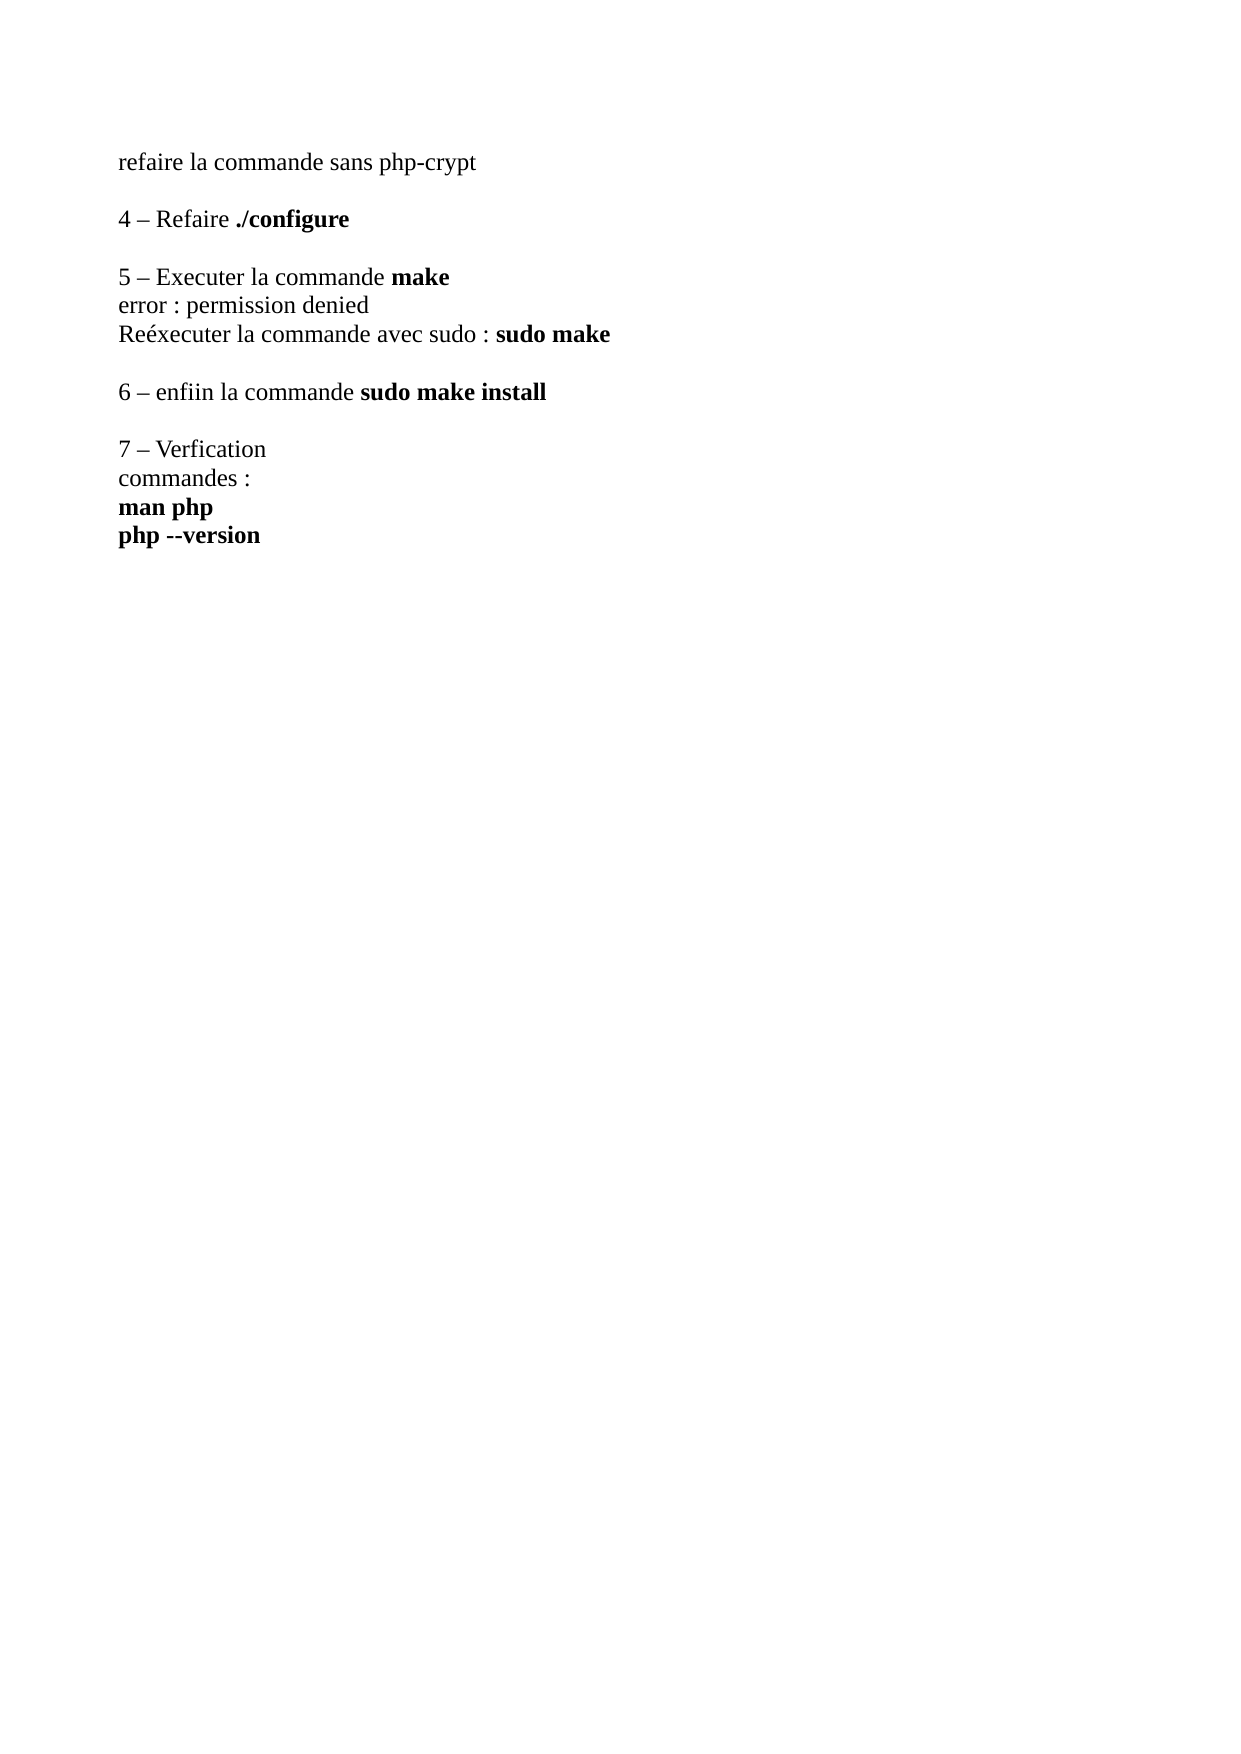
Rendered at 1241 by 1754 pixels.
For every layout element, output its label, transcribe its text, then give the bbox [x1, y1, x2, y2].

text 7 – Verfication [118, 434, 1122, 463]
text error : permission denied [118, 291, 1122, 319]
text 5 – Executer la commande make [118, 262, 1122, 291]
text man php [118, 492, 1122, 521]
text commandes : [118, 463, 1122, 492]
text php --version [118, 521, 1122, 549]
text 4 – Refaire ./configure [118, 204, 1122, 233]
text 6 – enfiin la commande sudo make install [118, 377, 1122, 406]
text refaire la commande sans php-crypt [118, 147, 1122, 176]
text Reéxecuter la commande avec sudo : sudo make [118, 319, 1122, 348]
